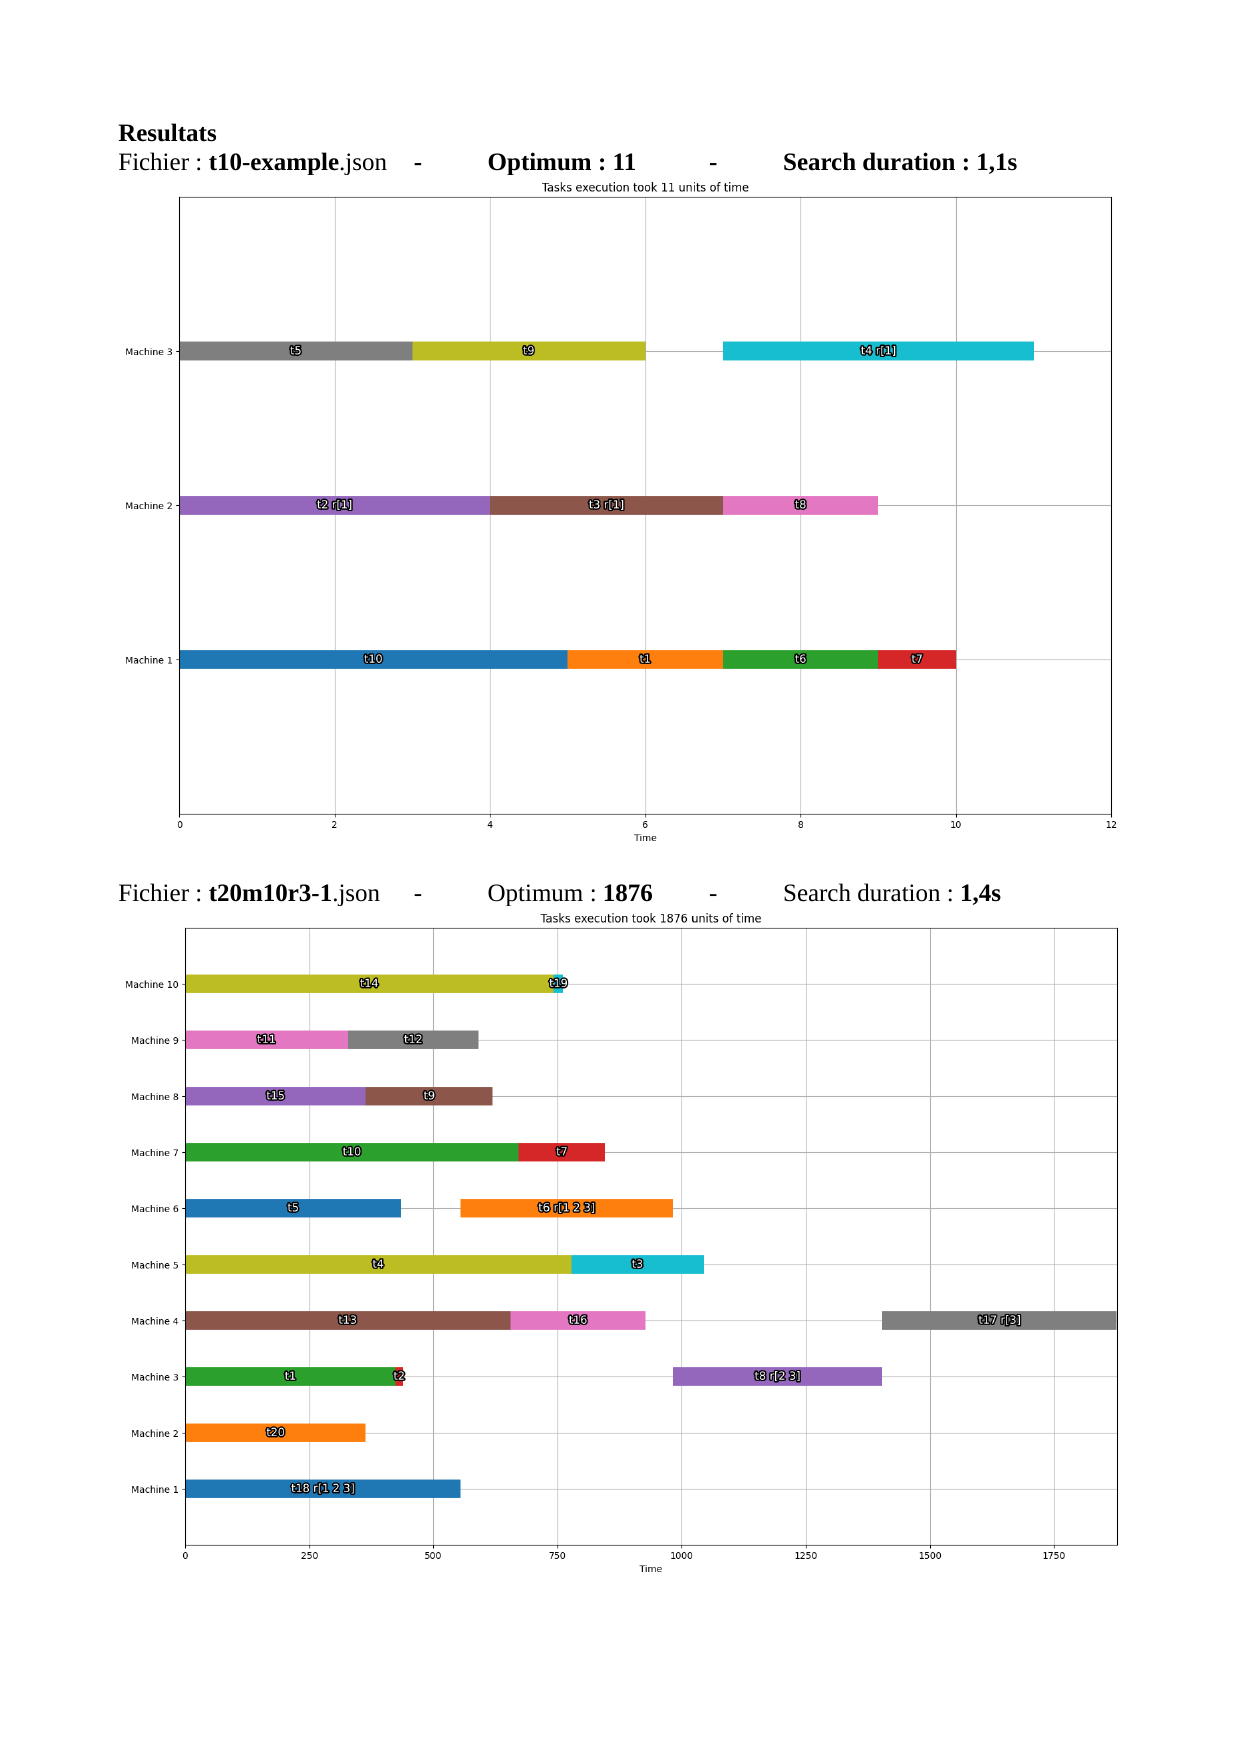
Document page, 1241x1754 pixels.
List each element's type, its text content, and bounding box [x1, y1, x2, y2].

picture [118, 175, 1123, 849]
picture [118, 906, 1123, 1580]
text Resultats [118, 118, 1122, 147]
text Fichier : t10-example.json - Optimum : 11 - Search duration : 1,1s [118, 147, 1122, 175]
text Fichier : t20m10r3-1.json - Optimum : 1876 - Search duration : 1,4s [118, 878, 1122, 906]
